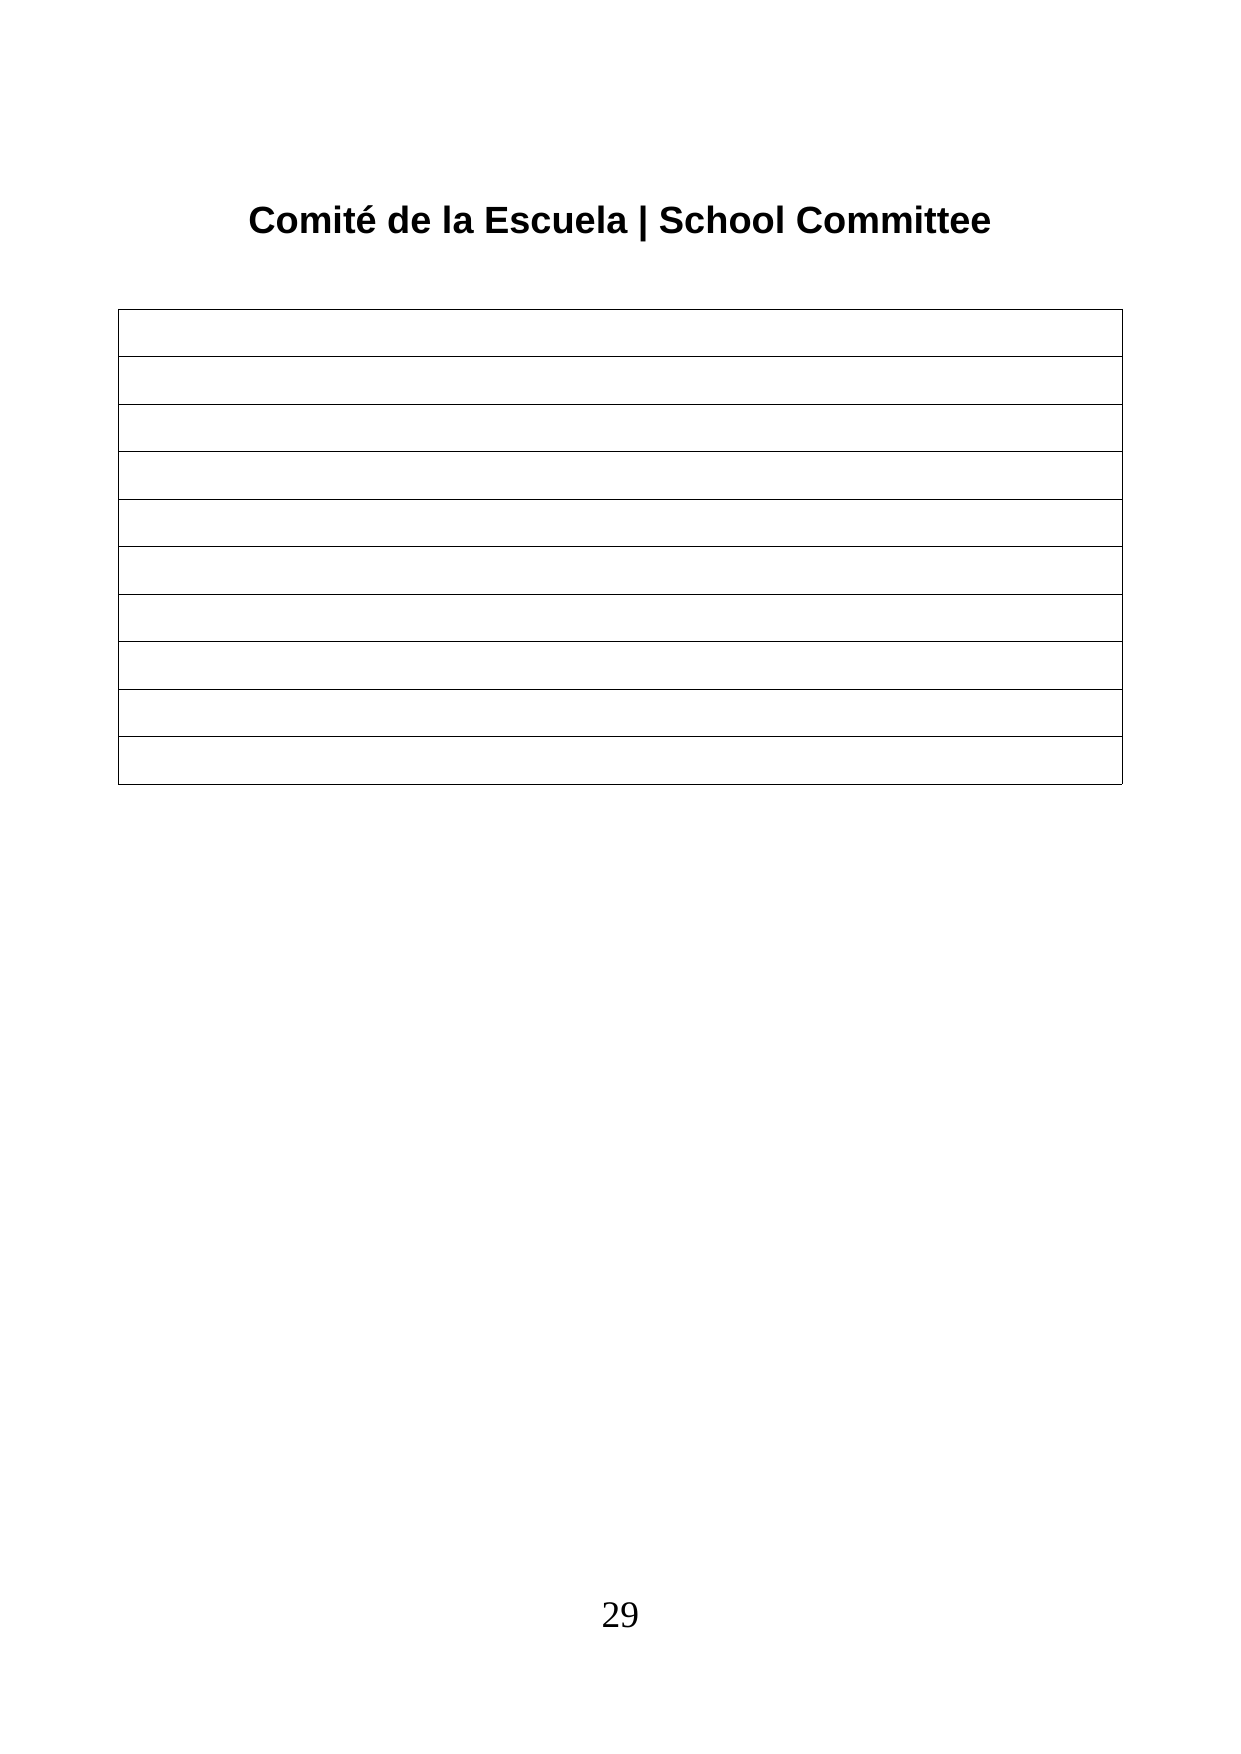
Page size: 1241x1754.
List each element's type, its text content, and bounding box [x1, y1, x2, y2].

subtitle Comité de la Escuela | School Committee [118, 198, 1122, 242]
table_cell Dinia Santamaria (2019) 8909-8121 diny.stamari@gmail.com [119, 357, 1122, 404]
table_cell Sue Gabrielson (ex-officio as Directora) 8891-2847 sgabrielson@mfschool.org [119, 595, 1122, 641]
table_cell Pamela Holschuh (Secretario, 2018) 2645-5606 pholschuh@mfschool.org [119, 452, 1122, 499]
table_cell Randall Smith (Clerk, 2019) 2645-7413 RanBSmith@gmail.com [119, 547, 1122, 594]
table_header Cristobol Quesada Obando (2018) 8321-4128 cris71quesada@gmail.com [119, 310, 1122, 356]
table_cell Tara Bertrand Hein (2018) 8318-4949 tarahein@gmail.com [119, 642, 1122, 689]
table_cell Tim Curtis (2018) 2645-5405 twomothy@yahoo.com [119, 690, 1122, 736]
table_cell [119, 737, 1122, 784]
table_cell Evelyn Obando (2018) 8827-4505 evelynogandoz@gmail.com [119, 405, 1122, 451]
table_cell Rafa Vargas (2019) 8927 6422 ravargas@costarricense.cr [119, 500, 1122, 546]
